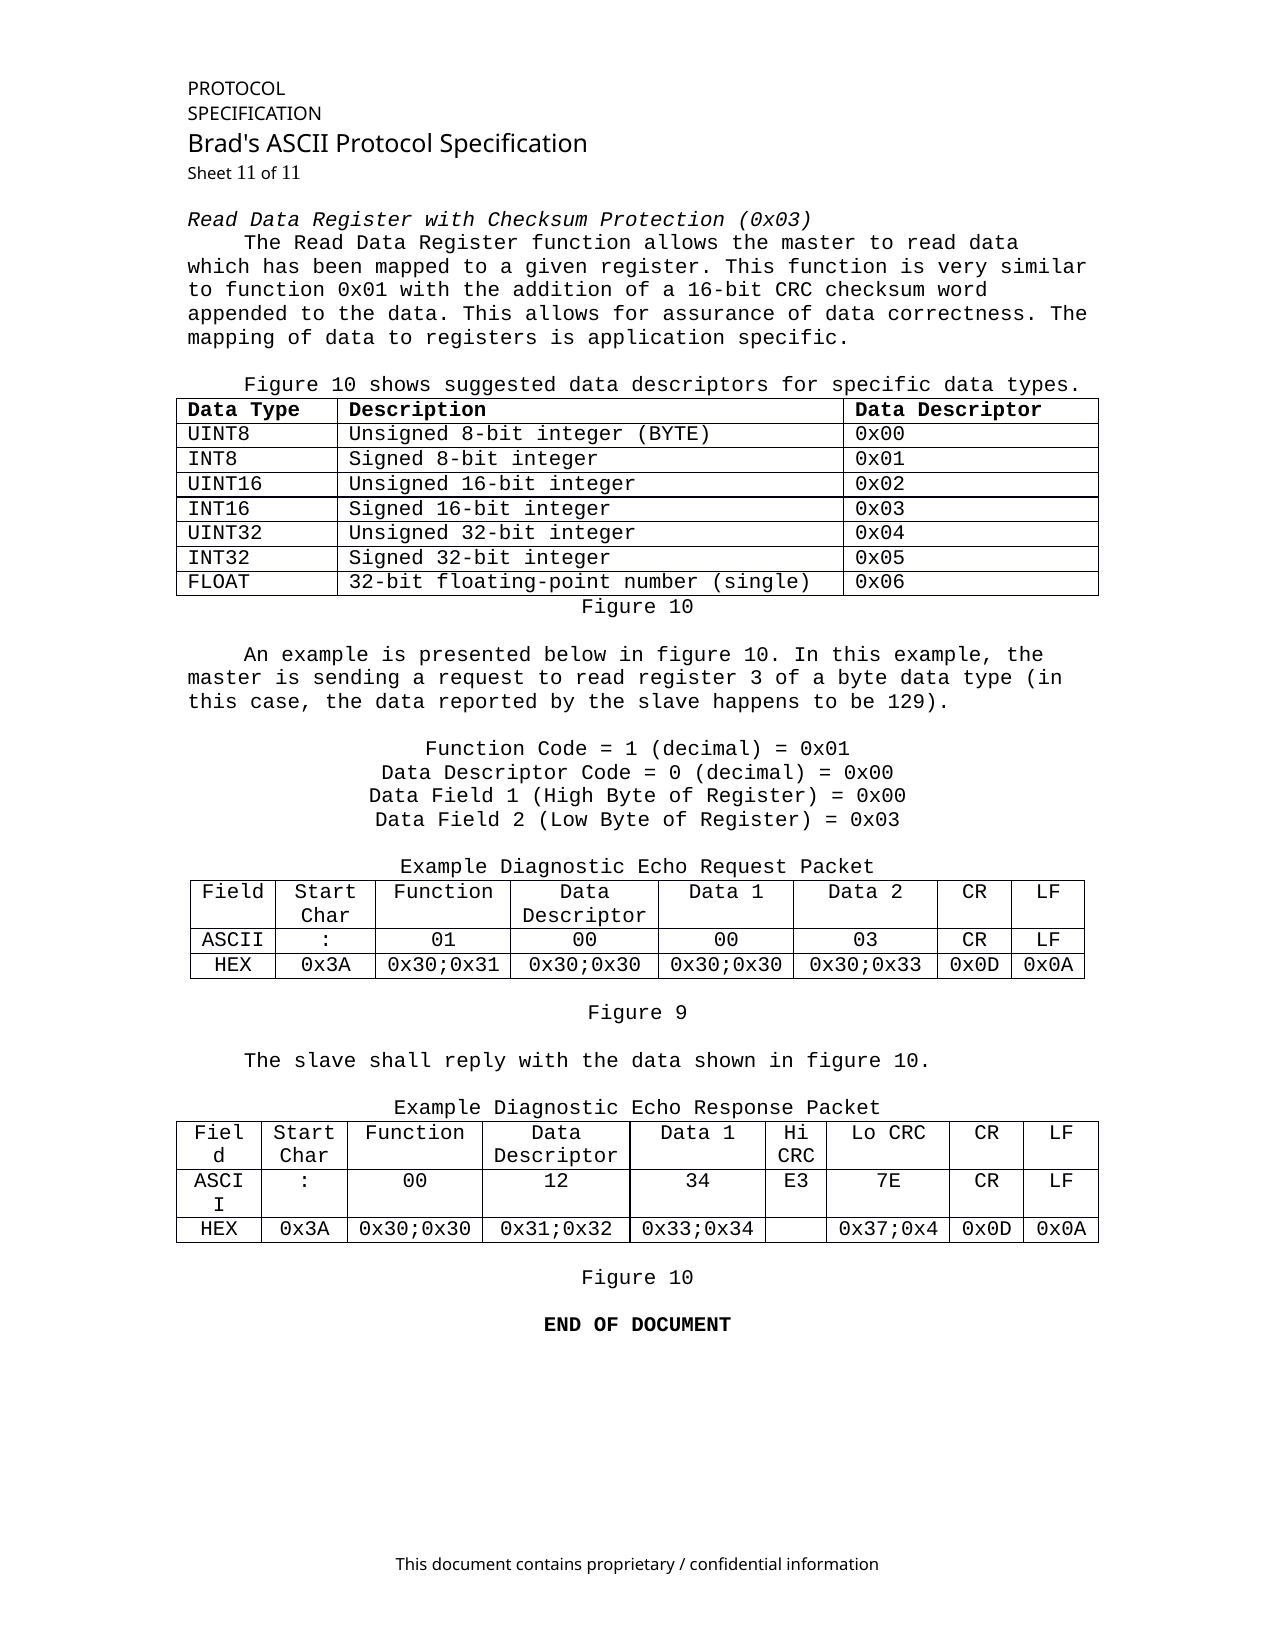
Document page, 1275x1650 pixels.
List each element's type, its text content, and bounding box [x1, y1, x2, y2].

table_header Hi CRC [766, 1122, 826, 1169]
table_cell 0x33;0x34 [631, 1218, 765, 1242]
table_cell INT32 [177, 547, 337, 571]
table_cell : [276, 929, 375, 953]
table_cell 32-bit floating-point number (single) [338, 572, 843, 595]
table_header Function [348, 1122, 482, 1169]
table_header Data 2 [794, 881, 937, 928]
table_cell 0x31;0x32 [483, 1218, 629, 1242]
text The slave shall reply with the data shown in figure 10. [187, 1050, 1087, 1073]
table_cell Unsigned 16-bit integer [338, 473, 843, 496]
table_header Data Descriptor [511, 881, 658, 928]
text Data Field 1 (High Byte of Register) = 0x00 [187, 785, 1087, 809]
table_header LF [1024, 1122, 1098, 1169]
text Figure 9 [187, 1002, 1087, 1026]
text END OF DOCUMENT [187, 1314, 1087, 1338]
text An example is presented below in figure 10. In this example, the master is sending a request to read register 3 of a byte data type (in this case, the data reported by the slave happens to be 129). [187, 643, 1087, 714]
text Read Data Register with Checksum Protection (0x03) [187, 208, 1087, 232]
table_cell 0x0D [938, 954, 1011, 978]
table_cell 00 [659, 929, 793, 953]
table_header LF [1012, 881, 1084, 928]
table_cell 0x0A [1024, 1218, 1098, 1242]
table_header Start Char [276, 881, 375, 928]
text Data Field 2 (Low Byte of Register) = 0x03 [187, 809, 1087, 833]
table_header Field [177, 1122, 261, 1169]
text Figure 10 shows suggested data descriptors for specific data types. [187, 374, 1087, 398]
table_cell Signed 32-bit integer [338, 547, 843, 571]
table_header Data 1 [659, 881, 793, 928]
text Figure 10 [187, 596, 1087, 620]
table_cell 0x06 [844, 572, 1098, 595]
table_cell 0x04 [844, 522, 1098, 546]
table_cell 0x03 [844, 498, 1098, 521]
table_cell INT8 [177, 448, 337, 472]
table_cell [766, 1218, 826, 1242]
table_cell E3 [766, 1170, 826, 1217]
table_header Field [191, 881, 275, 928]
table_cell 0x30;0x30 [348, 1218, 482, 1242]
table_cell Unsigned 8-bit integer (BYTE) [338, 424, 843, 447]
table_cell 0x00 [844, 424, 1098, 447]
table_cell 0x02 [844, 473, 1098, 496]
table_cell HEX [177, 1218, 261, 1242]
text The Read Data Register function allows the master to read data which has been mapped to a given register. This function is very similar to function 0x01 with the addition of a 16-bit CRC checksum word appended to the data. This allows for assurance of data correctness. The mapping of data to registers is application specific. [187, 232, 1087, 350]
table_cell Unsigned 32-bit integer [338, 522, 843, 546]
table_cell 34 [631, 1170, 765, 1217]
table_cell 0x3A [276, 954, 375, 978]
table_header Data 1 [631, 1122, 765, 1169]
table_cell INT16 [177, 498, 337, 521]
table_cell 0x30;0x30 [659, 954, 793, 978]
table_cell 0x3A [262, 1218, 347, 1242]
table_cell UINT32 [177, 522, 337, 546]
table_header Data Type [177, 399, 337, 422]
table_header Description [338, 399, 843, 422]
table_cell UINT8 [177, 424, 337, 447]
table_cell 0x37;0x4 [827, 1218, 949, 1242]
table_cell : [262, 1170, 347, 1217]
table_cell CR [938, 929, 1011, 953]
table_cell 0x30;0x33 [794, 954, 937, 978]
table_cell 0x0D [950, 1218, 1023, 1242]
table_cell 0x30;0x31 [376, 954, 510, 978]
table_cell Signed 8-bit integer [338, 448, 843, 472]
table_cell HEX [191, 954, 275, 978]
table_cell 0x01 [844, 448, 1098, 472]
table_cell 0x30;0x30 [511, 954, 658, 978]
table_header Data Descriptor [483, 1122, 629, 1169]
table_cell LF [1012, 929, 1084, 953]
table_cell 0x05 [844, 547, 1098, 571]
table_cell ASCII [177, 1170, 261, 1217]
table_cell CR [950, 1170, 1023, 1217]
table_cell FLOAT [177, 572, 337, 595]
table_cell ASCII [191, 929, 275, 953]
text Example Diagnostic Echo Response Packet [187, 1097, 1087, 1121]
table_cell LF [1024, 1170, 1098, 1217]
table_header Lo CRC [827, 1122, 949, 1169]
table_header Function [376, 881, 510, 928]
table_cell 00 [511, 929, 658, 953]
table_cell 7E [827, 1170, 949, 1217]
table_header CR [938, 881, 1011, 928]
table_cell 0x0A [1012, 954, 1084, 978]
text Figure 10 [187, 1267, 1087, 1290]
table_cell 12 [483, 1170, 629, 1217]
text Function Code = 1 (decimal) = 0x01 [187, 738, 1087, 762]
table_cell Signed 16-bit integer [338, 498, 843, 521]
table_cell 00 [348, 1170, 482, 1217]
text Example Diagnostic Echo Request Packet [187, 856, 1087, 880]
table_cell UINT16 [177, 473, 337, 496]
text Data Descriptor Code = 0 (decimal) = 0x00 [187, 762, 1087, 785]
table_header Start Char [262, 1122, 347, 1169]
table_header Data Descriptor [844, 399, 1098, 422]
table_cell 03 [794, 929, 937, 953]
table_header CR [950, 1122, 1023, 1169]
table_cell 01 [376, 929, 510, 953]
